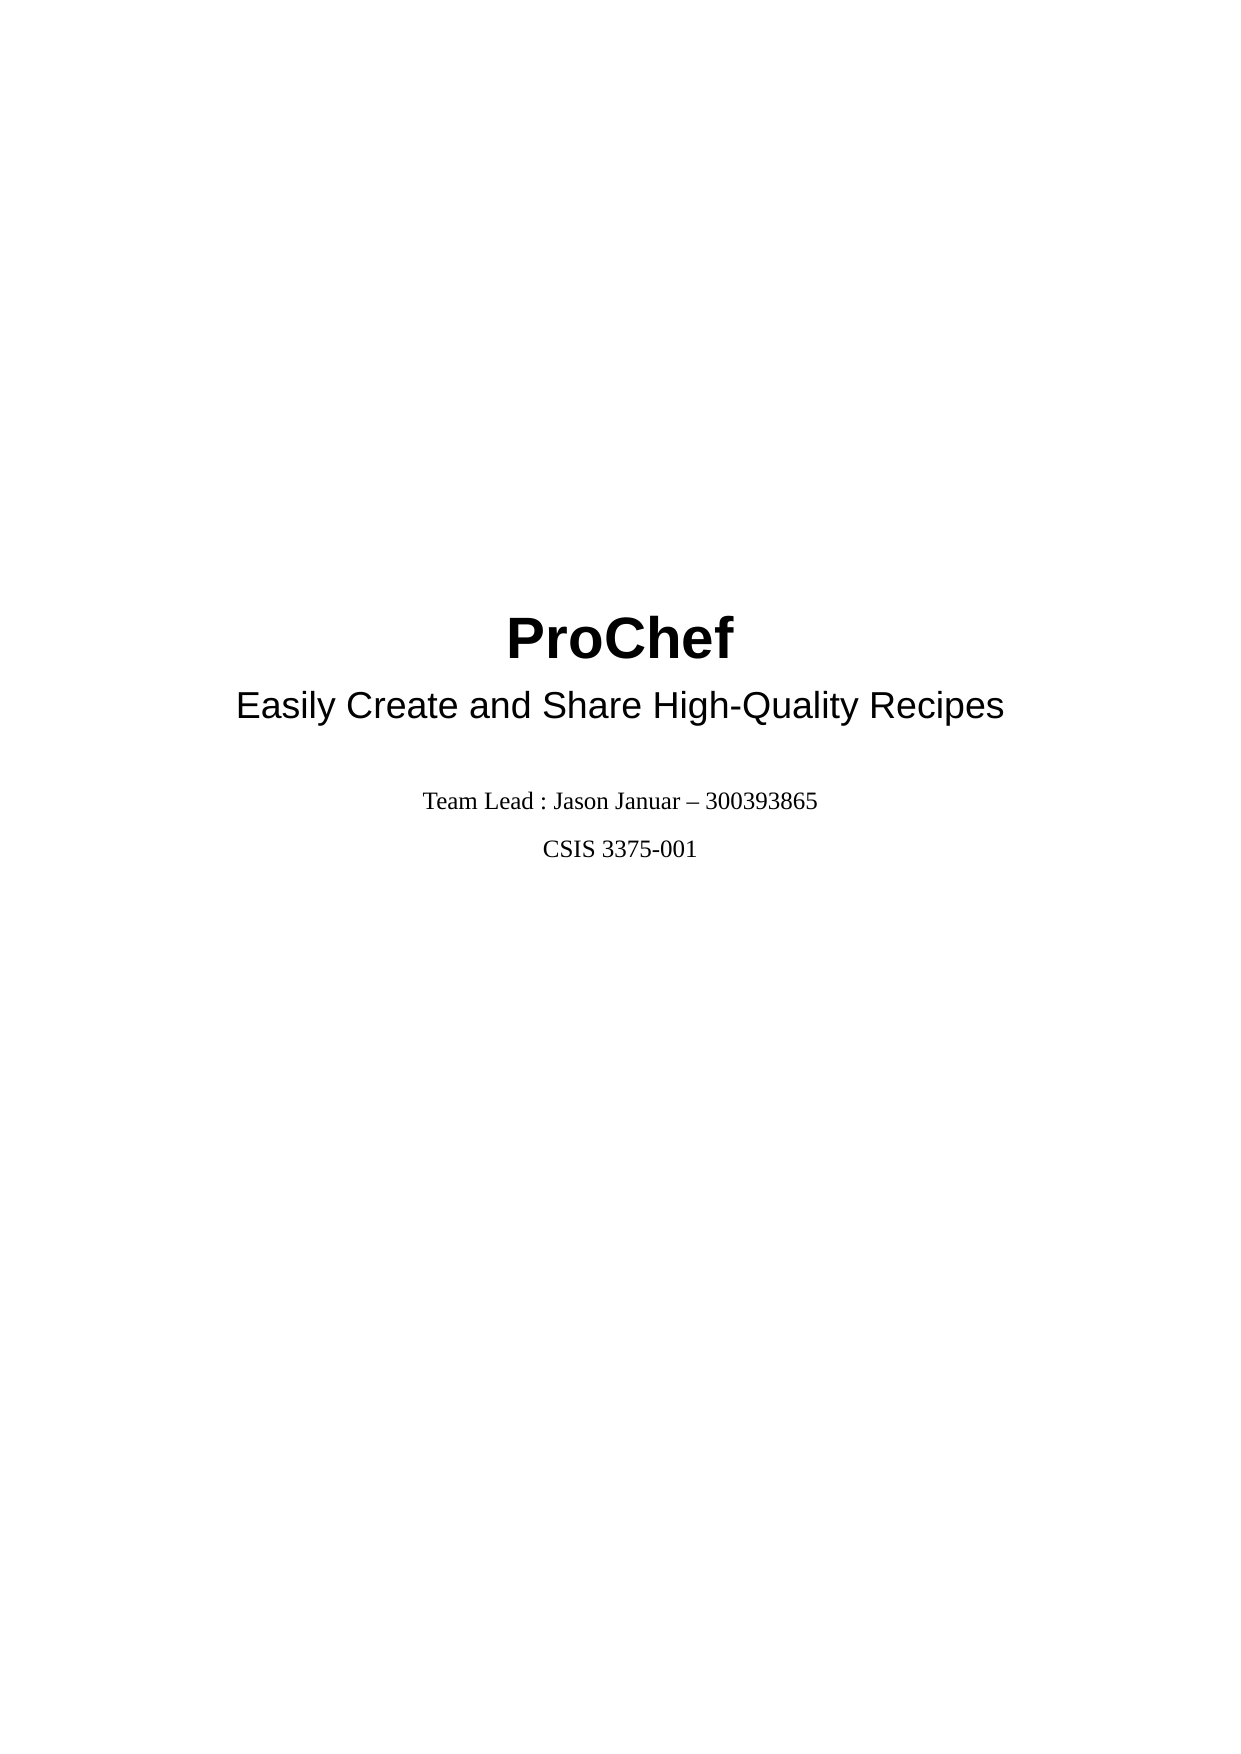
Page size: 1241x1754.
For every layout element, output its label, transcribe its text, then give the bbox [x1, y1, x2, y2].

text Team Lead : Jason Januar – 300393865 [118, 786, 1122, 815]
text CSIS 3375-001 [118, 834, 1122, 863]
title ProChef [118, 603, 1122, 671]
subtitle Easily Create and Share High-Quality Recipes [118, 683, 1122, 726]
